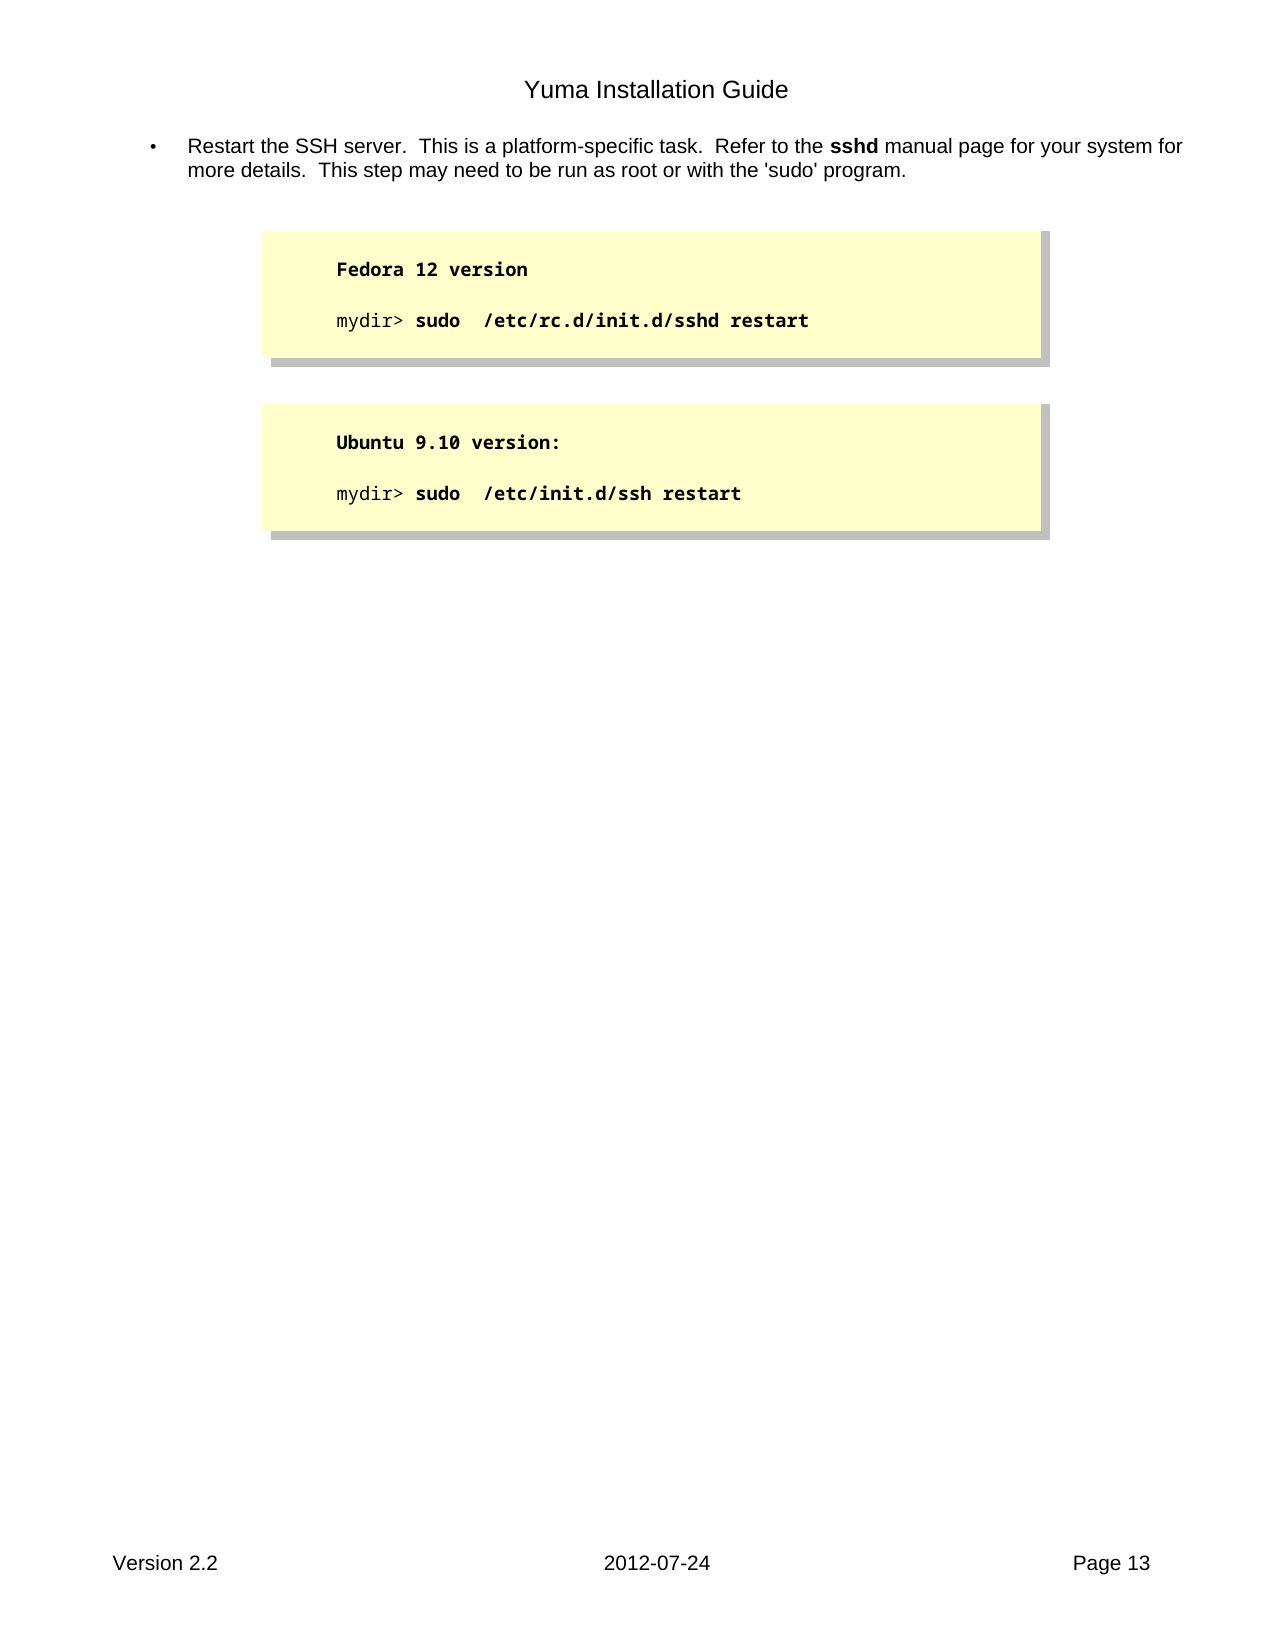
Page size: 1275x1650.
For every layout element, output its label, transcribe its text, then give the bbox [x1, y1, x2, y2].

text Ubuntu 9.10 version: mydir> sudo /etc/init.d/ssh restart [262, 404, 1041, 531]
list Restart the SSH server. This is a platform-specific task. Refer to the sshd manual page for your system for more details. This step may need to be run as root or with the 'sudo' program. [150, 134, 1200, 182]
text Fedora 12 version mydir> sudo /etc/rc.d/init.d/sshd restart [262, 231, 1041, 358]
